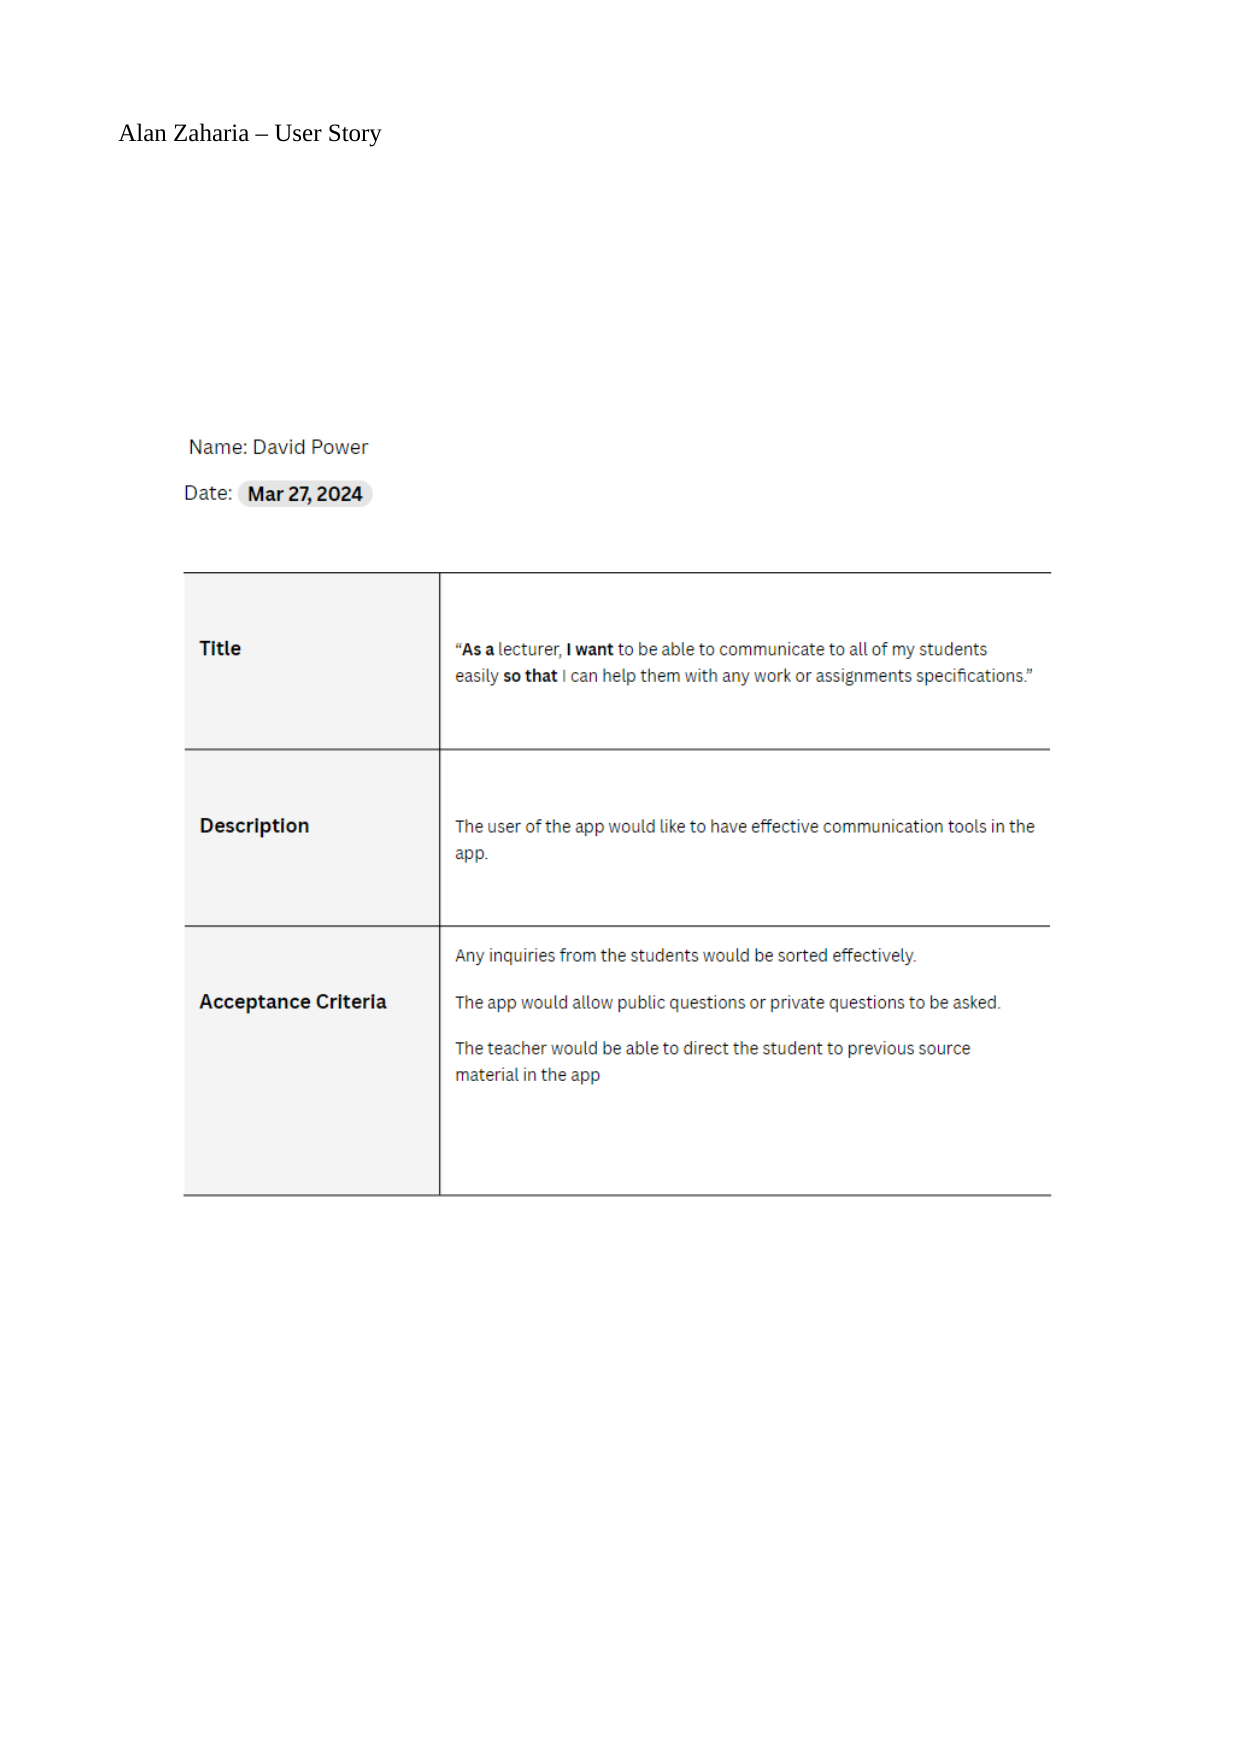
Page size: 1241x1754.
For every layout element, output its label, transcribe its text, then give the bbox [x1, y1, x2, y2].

text Alan Zaharia – User Story [118, 118, 1122, 147]
picture [121, 395, 1126, 1257]
